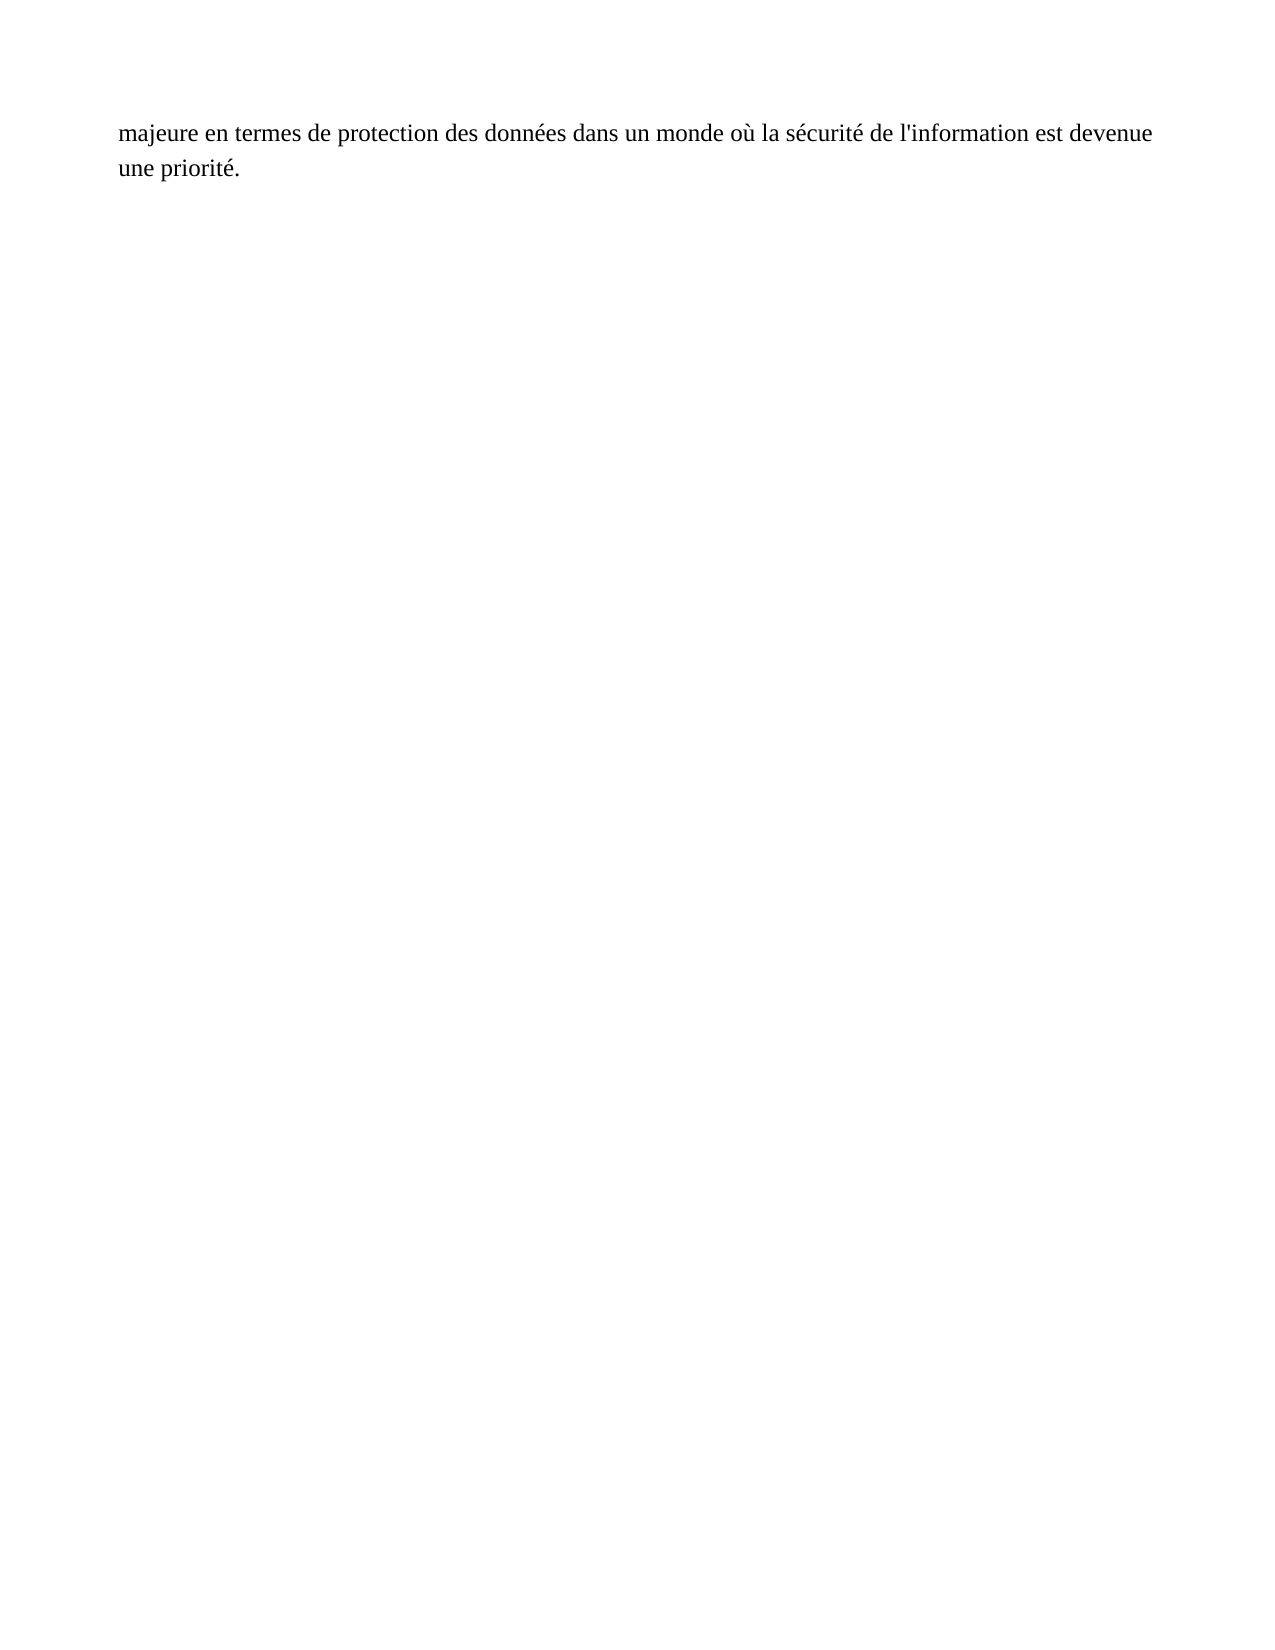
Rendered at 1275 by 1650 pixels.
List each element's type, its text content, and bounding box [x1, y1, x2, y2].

text majeure en termes de protection des données dans un monde où la sécurité de l'information est devenue une priorité. [118, 118, 1157, 181]
